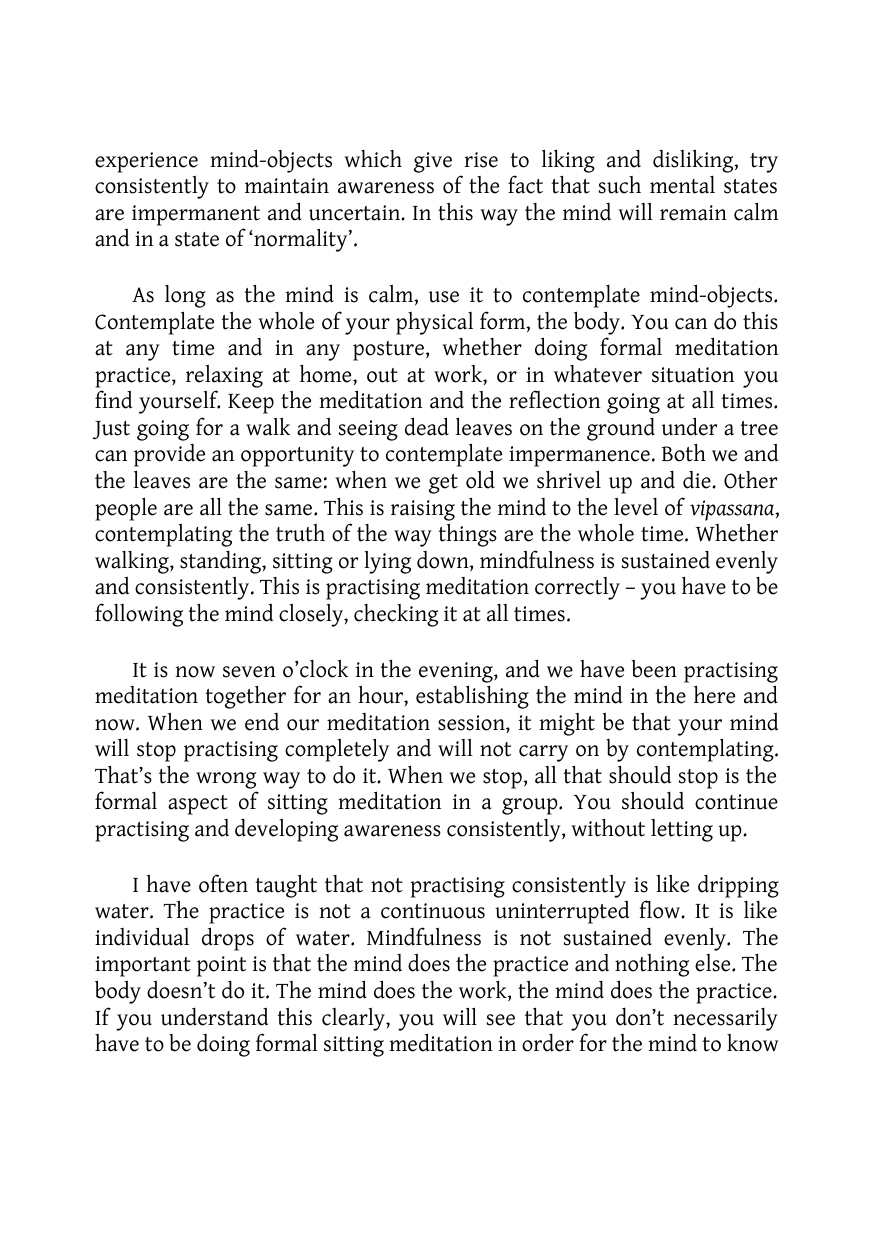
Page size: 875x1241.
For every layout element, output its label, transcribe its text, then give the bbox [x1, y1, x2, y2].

text I have often taught that not practising consistently is like dripping water. The practice is not a continuous uninterrupted flow. It is like individual drops of water. Mindfulness is not sustained evenly. The important point is that the mind does the practice and nothing else. The body doesn’t do it. The mind does the work, the mind does the practice. If you understand this clearly, you will see that you don’t necessarily have to be doing formal sitting meditation in order for the mind to know [94, 872, 779, 1058]
text experience mind-objects which give rise to liking and disliking, try consistently to maintain awareness of the fact that such mental states are impermanent and uncertain. In this way the mind will remain calm and in a state of ‘normality’. [94, 147, 779, 253]
text As long as the mind is calm, use it to contemplate mind-objects. Contemplate the whole of your physical form, the body. You can do this at any time and in any posture, whether doing formal meditation practice, relaxing at home, out at work, or in whatever situation you find yourself. Keep the meditation and the reflection going at all times. Just going for a walk and seeing dead leaves on the ground under a tree can provide an opportunity to contemplate impermanence. Both we and the leaves are the same: when we get old we shrivel up and die. Other people are all the same. This is raising the mind to the level of vipassana, contemplating the truth of the way things are the whole time. Whether walking, standing, sitting or lying down, mindfulness is sustained evenly and consistently. This is practising meditation correctly – you have to be following the mind closely, checking it at all times. [94, 282, 779, 628]
text It is now seven o’clock in the evening, and we have been practising meditation together for an hour, establishing the mind in the here and now. When we end our meditation session, it might be that your mind will stop practising completely and will not carry on by contemplating. That’s the wrong way to do it. When we stop, all that should stop is the formal aspect of sitting meditation in a group. You should continue practising and developing awareness consistently, without letting up. [94, 657, 779, 843]
